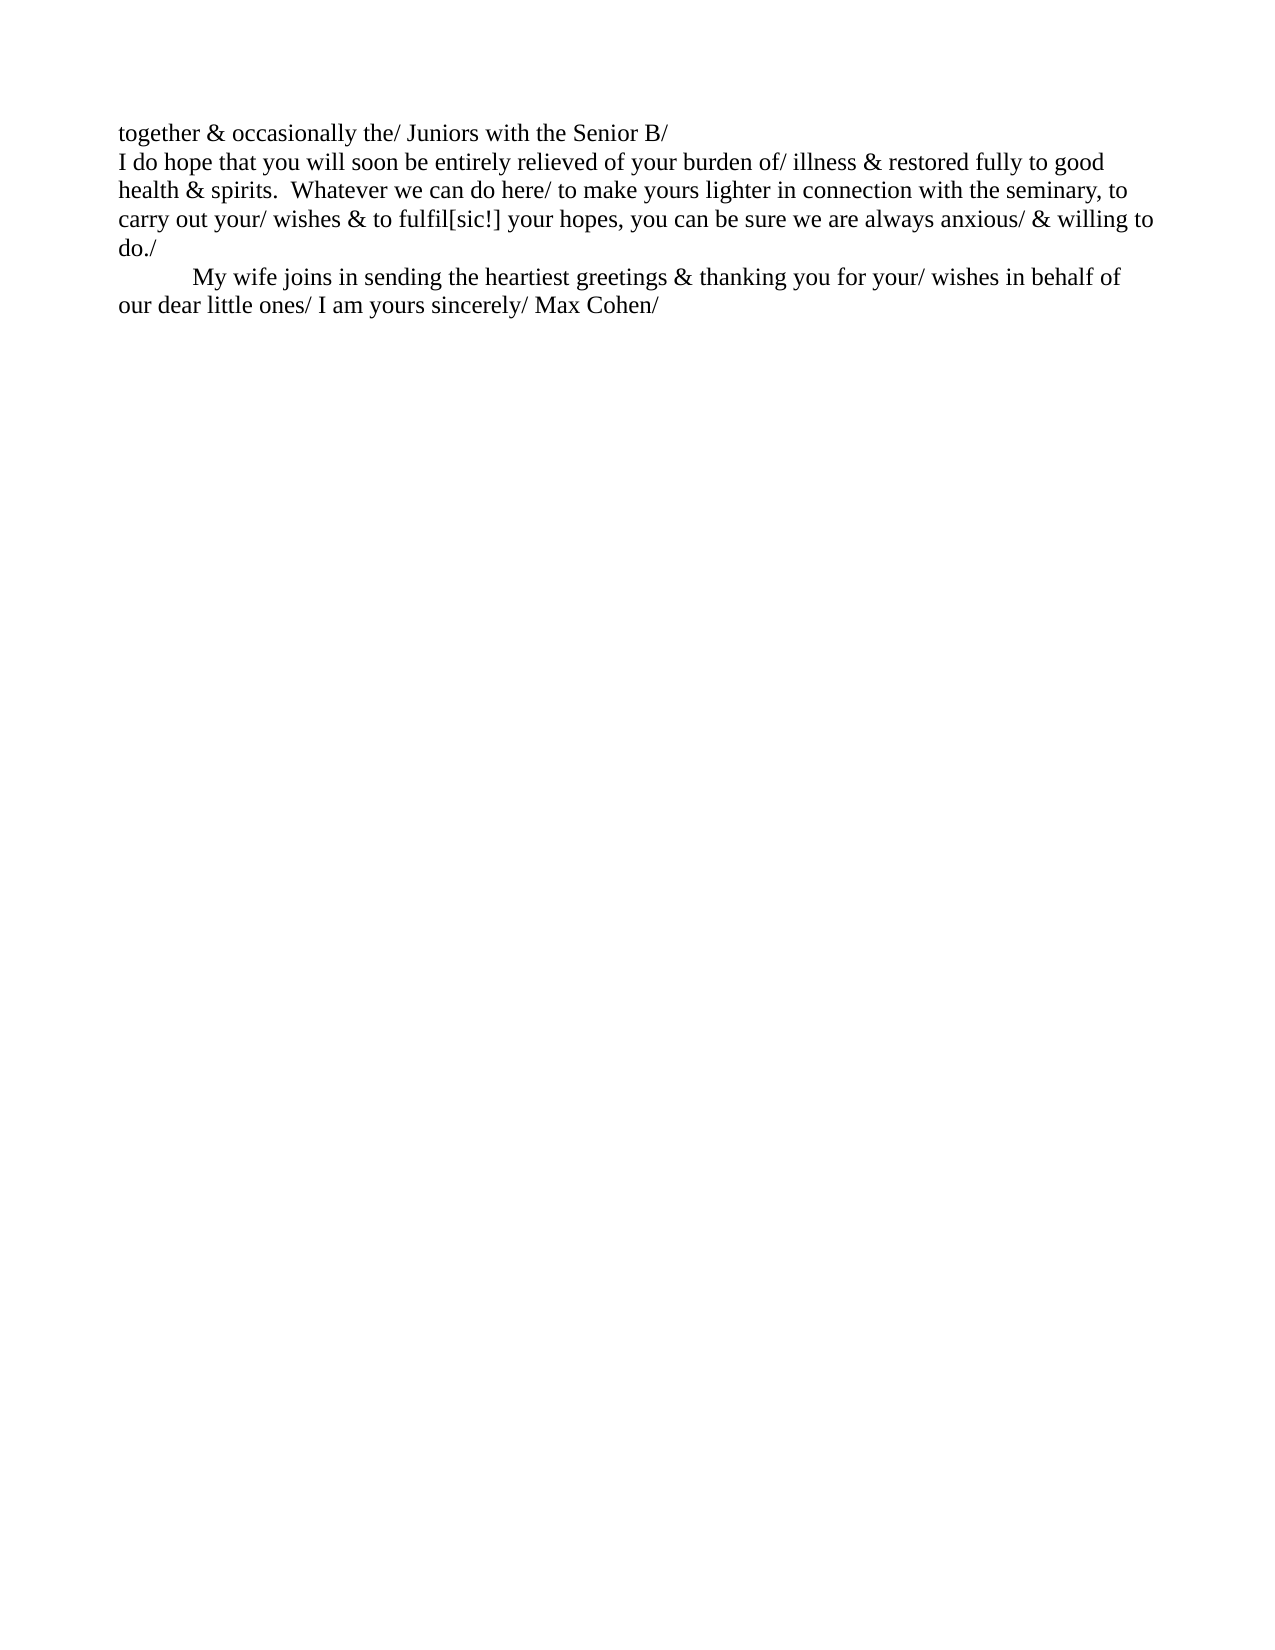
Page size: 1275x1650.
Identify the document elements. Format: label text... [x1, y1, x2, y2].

text I do hope that you will soon be entirely relieved of your burden of/ illness & restored fully to good health & spirits. Whatever we can do here/ to make yours lighter in connection with the seminary, to carry out your/ wishes & to fulfil[sic!] your hopes, you can be sure we are always anxious/ & willing to do./ [118, 147, 1157, 262]
text My wife joins in sending the heartiest greetings & thanking you for your/ wishes in behalf of our dear little ones/ I am yours sincerely/ Max Cohen/ [118, 262, 1157, 319]
text together & occasionally the/ Juniors with the Senior B/ [118, 118, 1157, 147]
